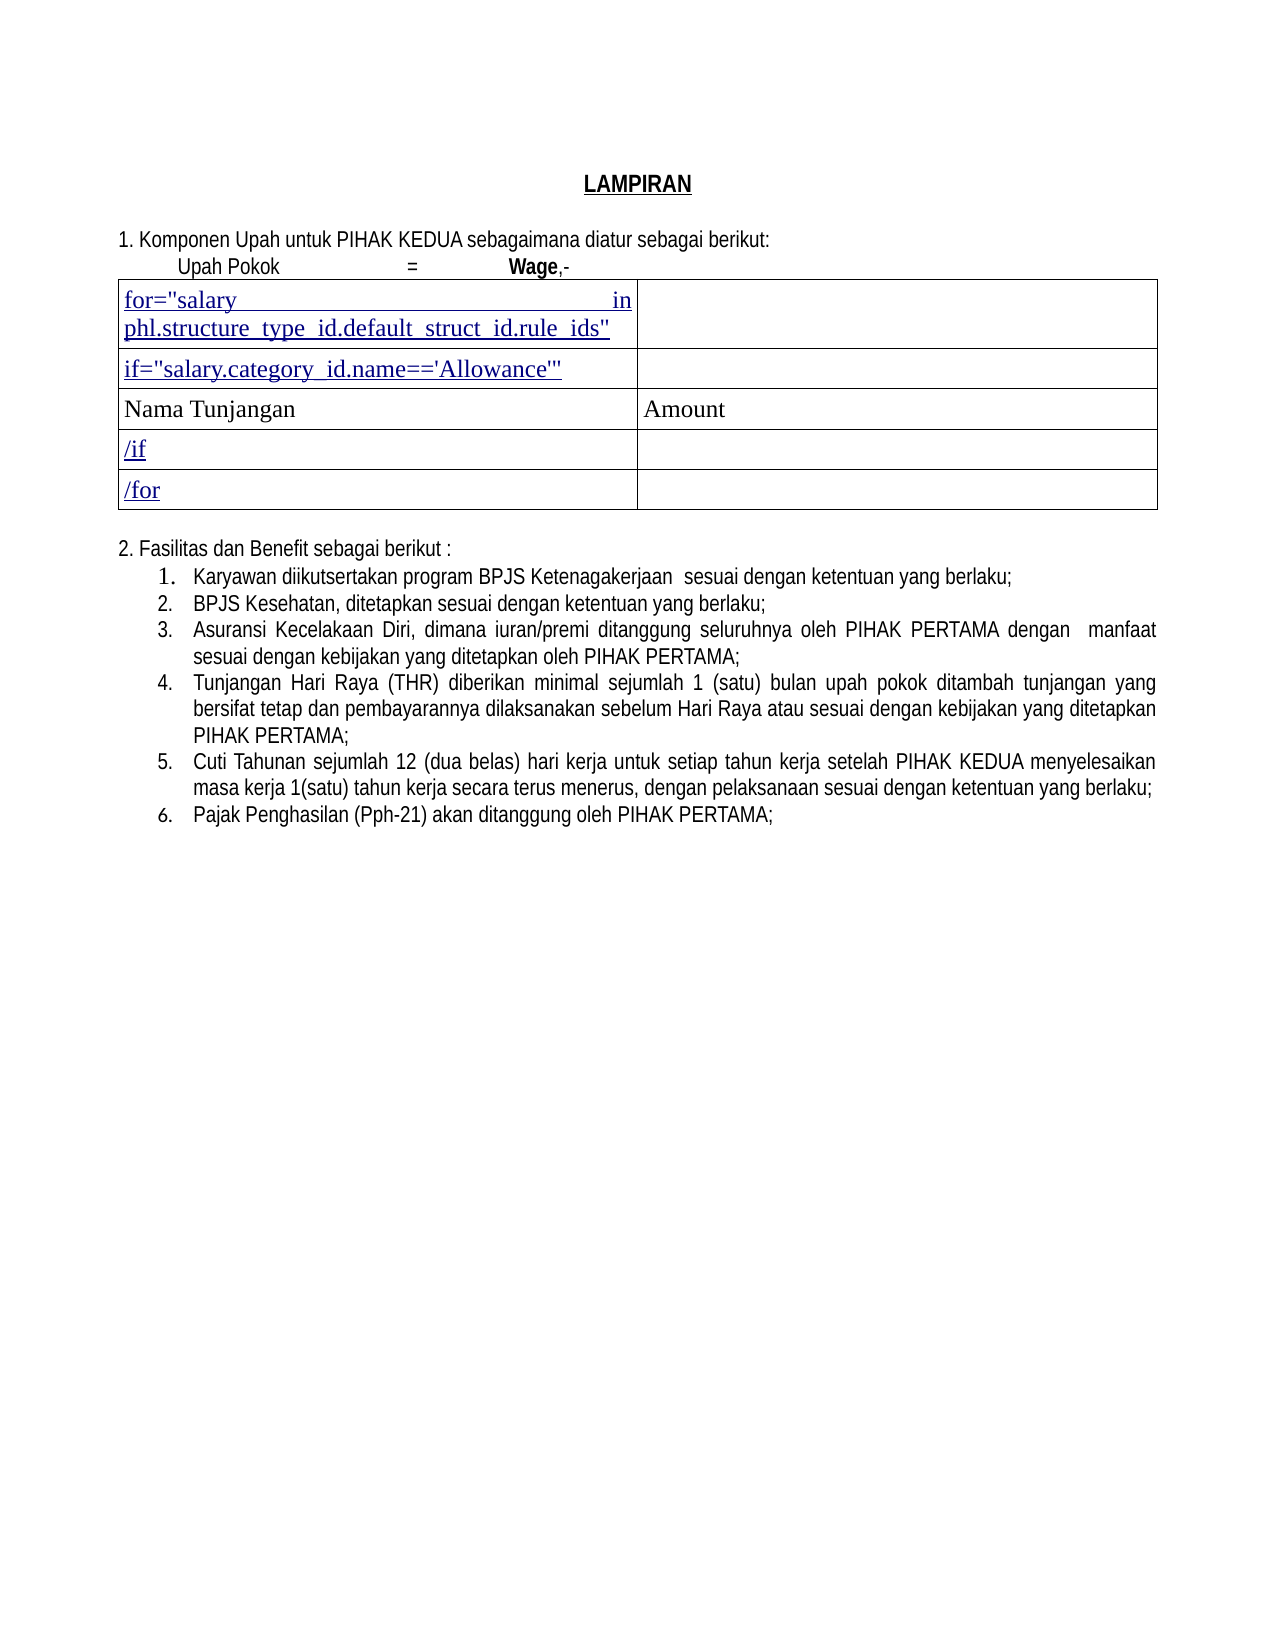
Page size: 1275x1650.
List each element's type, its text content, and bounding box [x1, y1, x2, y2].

text 1. Komponen Upah untuk PIHAK KEDUA sebagaimana diatur sebagai berikut: [118, 226, 1157, 253]
table_cell if="salary.category_id.name=='Allowance'" [119, 349, 637, 388]
table_cell /if [119, 430, 637, 469]
table_cell [638, 430, 1157, 469]
table_header for="salary in phl.structure_type_id.default_struct_id.rule_ids" [119, 280, 637, 348]
table_cell Nama Tunjangan [119, 389, 637, 429]
text Upah Pokok = Wage,- [177, 253, 1157, 279]
table_cell [638, 349, 1157, 388]
list Asuransi Kecelakaan Diri, dimana iuran/premi ditanggung seluruhnya oleh PIHAK PERTAMA dengan manfaat sesuai dengan kebijakan yang ditetapkan oleh PIHAK PERTAMA; [157, 616, 1157, 669]
text LAMPIRAN [118, 169, 1157, 198]
list Cuti Tahunan sejumlah 12 (dua belas) hari kerja untuk setiap tahun kerja setelah PIHAK KEDUA menyelesaikan masa kerja 1(satu) tahun kerja secara terus menerus, dengan pelaksanaan sesuai dengan ketentuan yang berlaku; [157, 748, 1157, 801]
list Pajak Penghasilan (Pph-21) akan ditanggung oleh PIHAK PERTAMA; [157, 801, 1157, 827]
table_cell Amount [638, 389, 1157, 429]
table_cell /for [119, 470, 637, 509]
table_cell [638, 470, 1157, 509]
list BPJS Kesehatan, ditetapkan sesuai dengan ketentuan yang berlaku; [157, 590, 1157, 616]
list Karyawan diikutsertakan program BPJS Ketenagakerjaan sesuai dengan ketentuan yang berlaku; [157, 561, 1157, 590]
list Tunjangan Hari Raya (THR) diberikan minimal sejumlah 1 (satu) bulan upah pokok ditambah tunjangan yang bersifat tetap dan pembayarannya dilaksanakan sebelum Hari Raya atau sesuai dengan kebijakan yang ditetapkan PIHAK PERTAMA; [157, 669, 1157, 748]
list 2. Fasilitas dan Benefit sebagai berikut : [118, 535, 1157, 561]
table_header [638, 280, 1157, 348]
